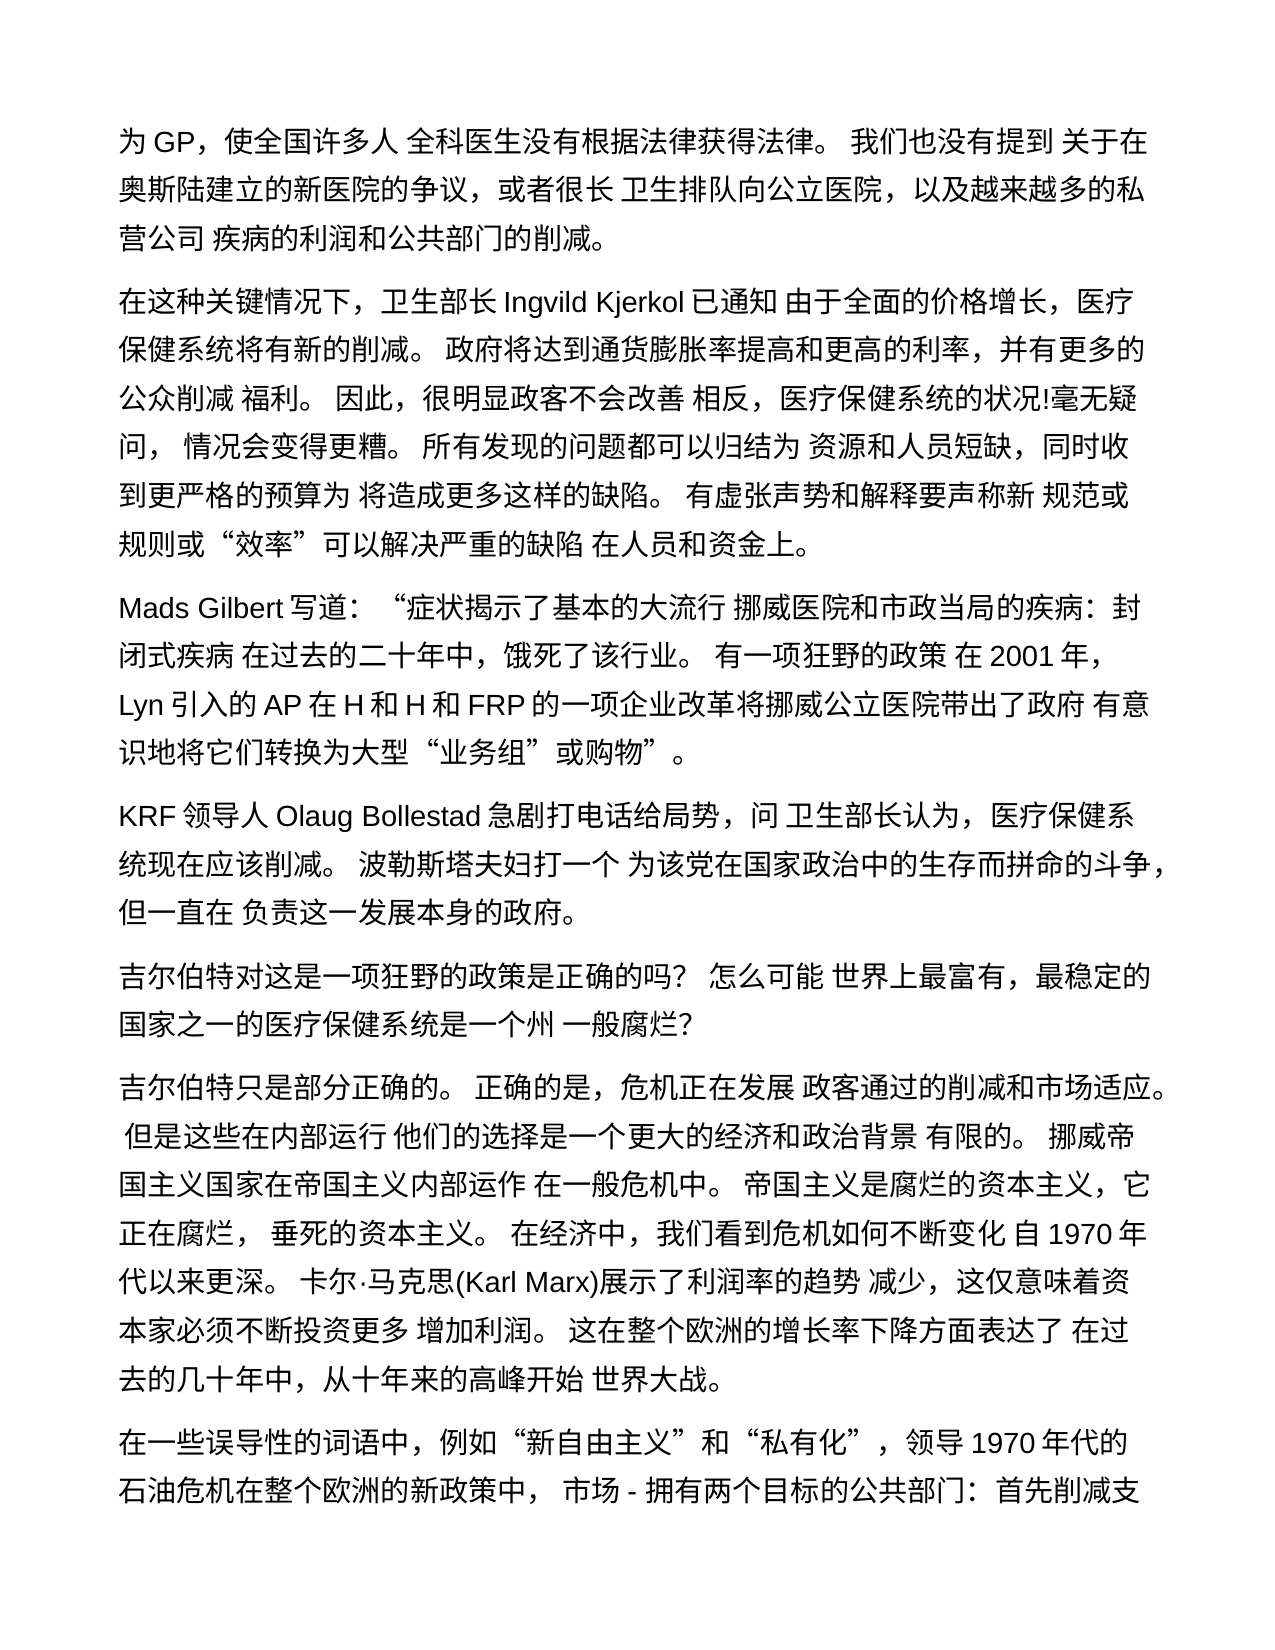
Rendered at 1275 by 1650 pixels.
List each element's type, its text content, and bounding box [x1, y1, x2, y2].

text 吉尔伯特只是部分正确的。 正确的是，危机正在发展 政客通过的削减和市场适应。 但是这些在内部运行 他们的选择是一个更大的经济和政治背景 有限的。 挪威帝国主义国家在帝国主义内部运作 在一般危机中。 帝国主义是腐烂的资本主义，它正在腐烂， 垂死的资本主义。 在经济中，我们看到危机如何不断变化 自1970年代以来更深。 卡尔·马克思(Karl Marx)展示了利润率的趋势 减少，这仅意味着资本家必须不断投资更多 增加利润。 这在整个欧洲的增长率下降方面表达了 在过去的几十年中，从十年来的高峰开始 世界大战。 [118, 1065, 1157, 1398]
text KRF领导人Olaug Bollestad急剧打电话给局势，问 卫生部长认为，医疗保健系统现在应该削减。 波勒斯塔夫妇打一个 为该党在国家政治中的生存而拼命的斗争，但一直在 负责这一发展本身的政府。 [118, 793, 1157, 932]
text 因此，关于危机中医疗保健系统的相当清晰的情况 国家”。 老年护理，粮食供应，卫生屋，精神病学，危机， 地区医院和医院的一般危机。 我们还没有提到 SO称为GP，使全国许多人 全科医生没有根据法律获得法律。 我们也没有提到 关于在奥斯陆建立的新医院的争议，或者很长 卫生排队向公立医院，以及越来越多的私营公司 疾病的利润和公共部门的削减。 [118, 118, 1157, 257]
text 在这种关键情况下，卫生部长Ingvild Kjerkol已通知 由于全面的价格增长，医疗保健系统将有新的削减。 政府将达到通货膨胀率提高和更高的利率，并有更多的公众削减 福利。 因此，很明显政客不会改善 相反，医疗保健系统的状况!毫无疑问， 情况会变得更糟。 所有发现的问题都可以归结为 资源和人员短缺，同时收到更严格的预算为 将造成更多这样的缺陷。 有虚张声势和解释要声称新 规范或规则或“效率”可以解决严重的缺陷 在人员和资金上。 [118, 278, 1157, 563]
text 吉尔伯特对这是一项狂野的政策是正确的吗？ 怎么可能 世界上最富有，最稳定的国家之一的医疗保健系统是一个州 一般腐烂？ [118, 953, 1157, 1044]
text Mads Gilbert写道：“症状揭示了基本的大流行 挪威医院和市政当局的疾病：封闭式疾病 在过去的二十年中，饿死了该行业。 有一项狂野的政策 在2001年，Lyn引入的AP在H和H和 FRP的一项企业改革将挪威公立医院带出了政府 有意识地将它们转换为大型“业务组”或购物”。 [118, 584, 1157, 772]
text 在一些误导性的词语中，例如“新自由主义”和“私有化”，领导 1970年代的石油危机在整个欧洲的新政策中， 市场 - 拥有两个目标的公共部门：首先削减支 [118, 1419, 1157, 1510]
